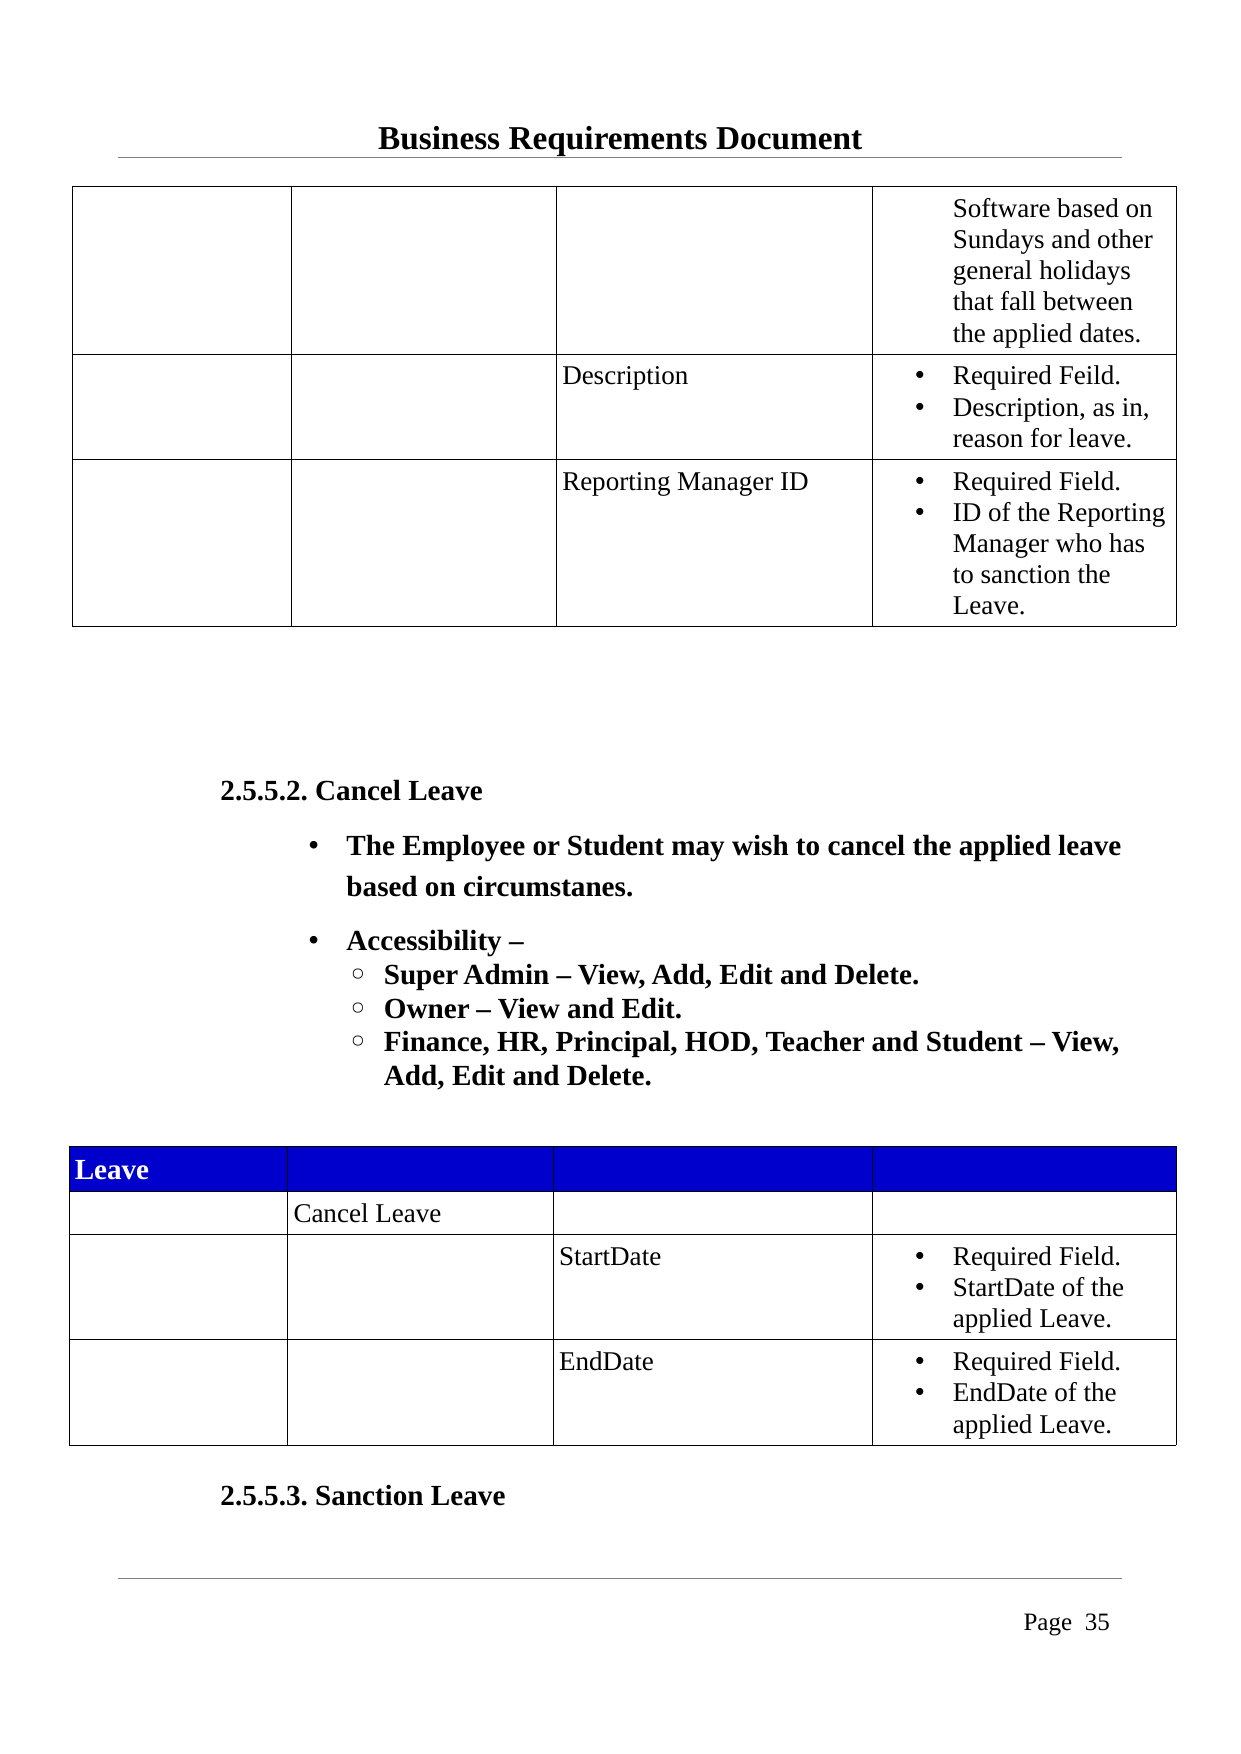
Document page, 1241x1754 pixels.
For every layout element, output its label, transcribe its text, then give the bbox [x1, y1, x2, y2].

list Accessibility – [309, 923, 1122, 957]
table_cell Reporting Manager ID [557, 460, 872, 626]
table_cell Cancel Leave [288, 1192, 553, 1234]
table_cell [73, 187, 291, 353]
table_header Leave [70, 1147, 287, 1191]
table_cell StartDate [554, 1235, 872, 1339]
list Finance, HR, Principal, HOD, Teacher and Student – View, Add, Edit and Delete. [346, 1024, 1122, 1092]
table_cell Required Field. ID of the Reporting Manager who has to sanction the Leave. [873, 460, 1176, 626]
table_cell [288, 1235, 553, 1339]
table_header [554, 1147, 872, 1191]
table_cell Required Field. EndDate of the applied Leave. [873, 1340, 1176, 1444]
list Owner – View and Edit. [346, 991, 1122, 1024]
table_cell [73, 355, 291, 459]
table_cell [292, 355, 556, 459]
table_cell [288, 1340, 553, 1444]
table_cell [873, 1192, 1176, 1234]
table_header [873, 1147, 1176, 1191]
table_cell [70, 1235, 287, 1339]
table_cell [70, 1340, 287, 1444]
text 2.5.5.2. Cancel Leave [118, 773, 1122, 807]
table_cell Required Field. StartDate of the applied Leave. [873, 1235, 1176, 1339]
table_cell [554, 1192, 872, 1234]
table_cell [73, 460, 291, 626]
table_cell Software based on Sundays and other general holidays that fall between the applied dates. [873, 187, 1176, 353]
table_cell [557, 187, 872, 353]
table_cell Required Feild. Description, as in, reason for leave. [873, 355, 1176, 459]
table_cell [292, 460, 556, 626]
table_header [288, 1147, 553, 1191]
text 2.5.5.3. Sanction Leave [118, 1478, 1122, 1512]
table_cell EndDate [554, 1340, 872, 1444]
table_cell [70, 1192, 287, 1234]
table_cell [292, 187, 556, 353]
table_cell Description [557, 355, 872, 459]
list The Employee or Student may wish to cancel the applied leave based on circumstanes. [309, 828, 1122, 902]
list Super Admin – View, Add, Edit and Delete. [346, 957, 1122, 991]
